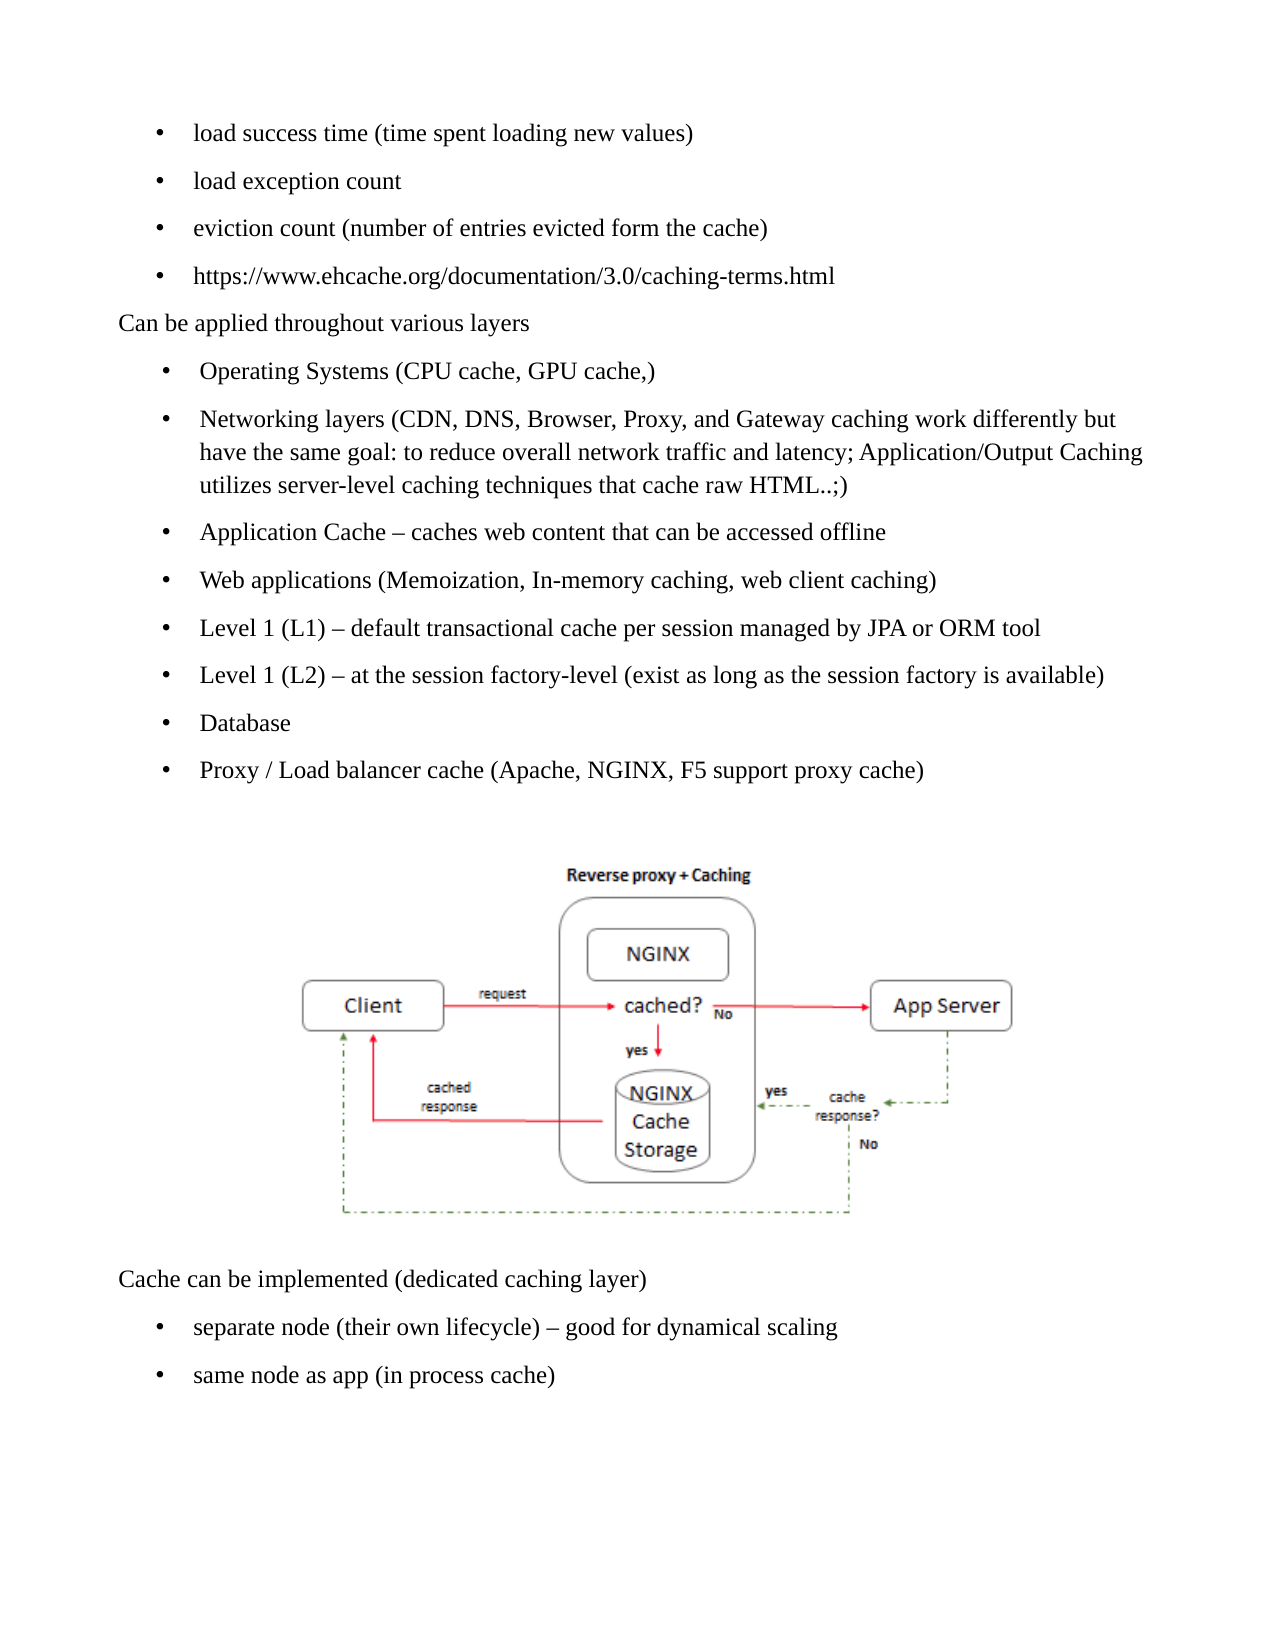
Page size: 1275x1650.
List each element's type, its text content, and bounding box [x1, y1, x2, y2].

list Networking layers (CDN, DNS, Browser, Proxy, and Gateway caching work differently but have the same goal: to reduce overall network traffic and latency; Application/Output Caching utilizes server-level caching techniques that cache raw HTML..;) [162, 404, 1157, 498]
list https://www.ehcache.org/documentation/3.0/caching-terms.html [156, 261, 1157, 290]
list Proxy / Load balancer cache (Apache, NGINX, F5 support proxy cache) [162, 755, 1157, 817]
list same node as app (in process cache) [156, 1360, 1157, 1454]
list load success time (time spent loading new values) [156, 118, 1157, 147]
list Application Cache – caches web content that can be accessed offline [162, 517, 1157, 546]
list load exception count [156, 166, 1157, 194]
list Level 1 (L1) – default transactional cache per session managed by JPA or ORM tool [162, 613, 1157, 641]
list separate node (their own lifecycle) – good for dynamical scaling [156, 1312, 1157, 1341]
text Can be applied throughout various layers [118, 308, 1157, 337]
picture [282, 847, 1033, 1240]
list eviction count (number of entries evicted form the cache) [156, 213, 1157, 242]
list Operating Systems (CPU cache, GPU cache,) [162, 356, 1157, 385]
list Level 1 (L2) – at the session factory-level (exist as long as the session factory is available) [162, 660, 1157, 689]
text Cache can be implemented (dedicated caching layer) [118, 1264, 1157, 1293]
list Database [162, 708, 1157, 737]
list Web applications (Memoization, In-memory caching, web client caching) [162, 565, 1157, 594]
